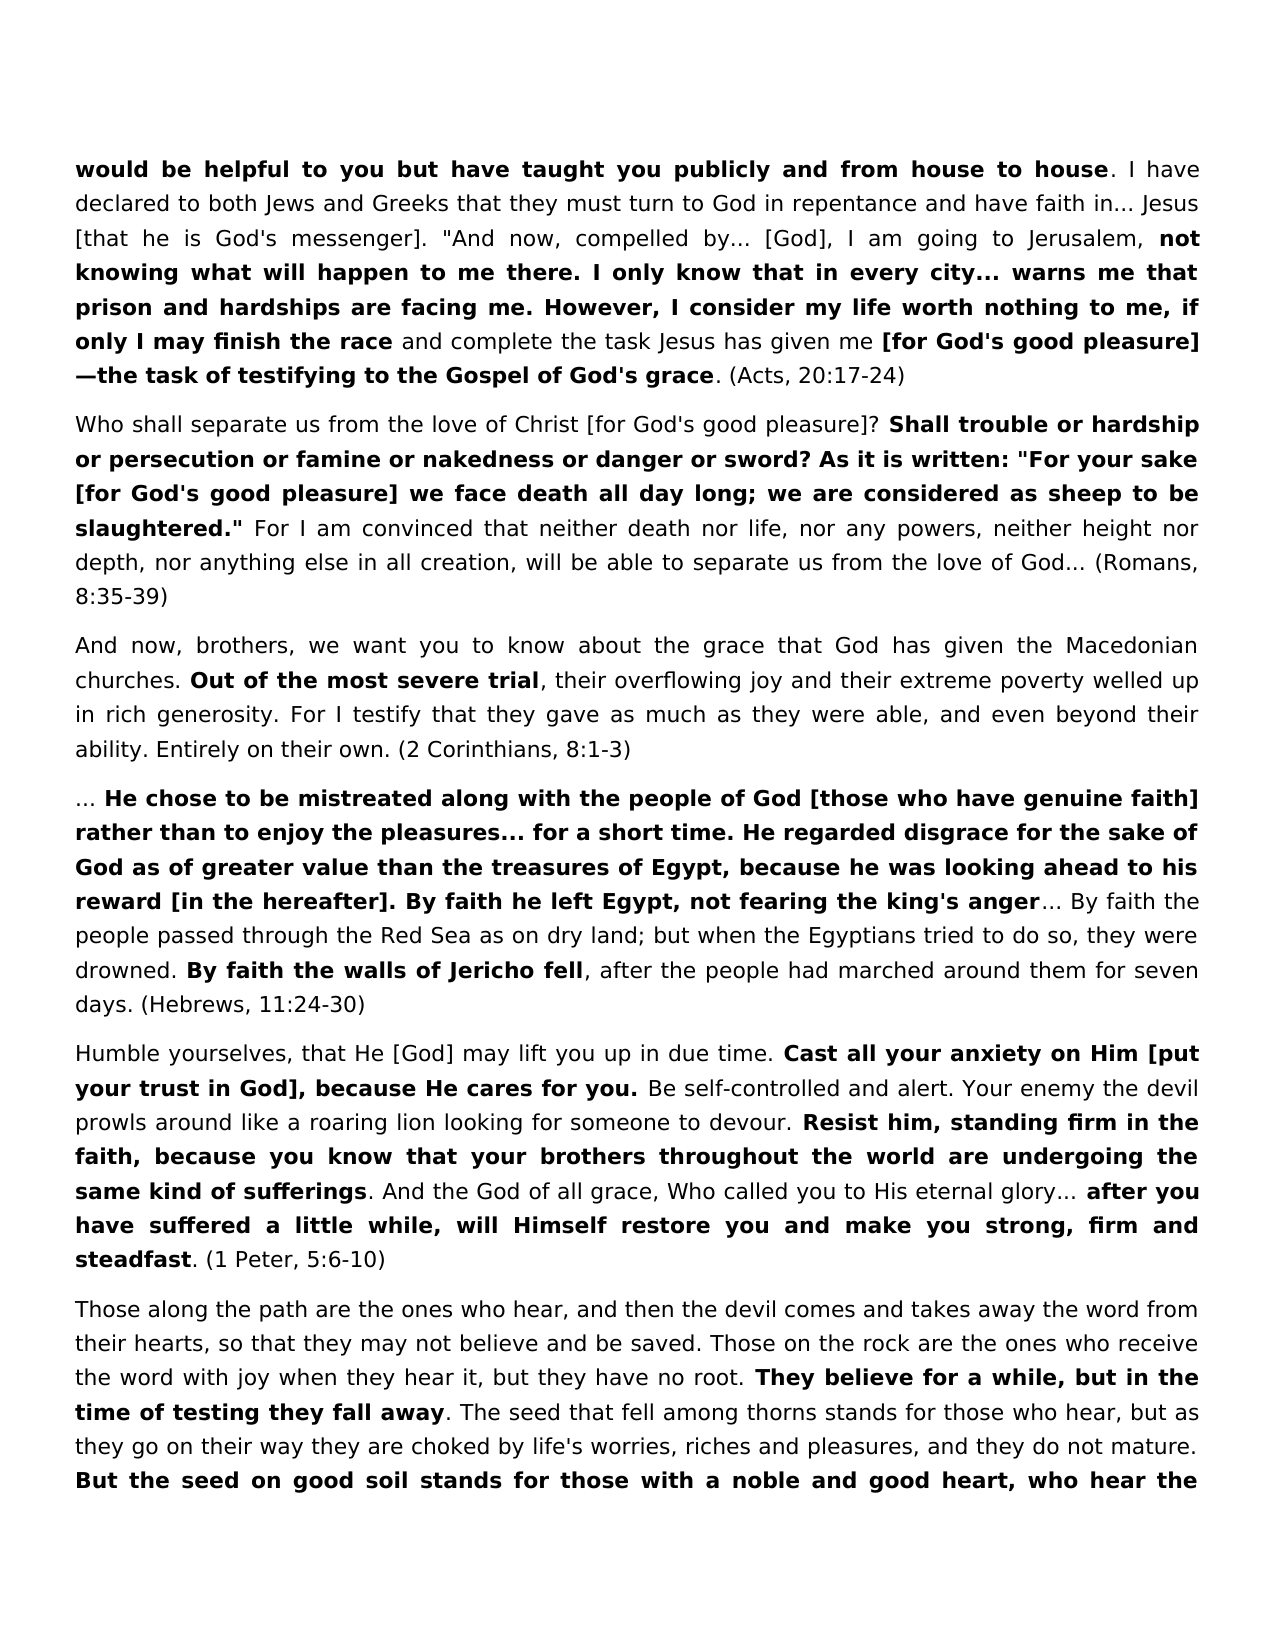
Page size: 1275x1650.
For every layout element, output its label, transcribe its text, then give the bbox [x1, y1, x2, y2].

text Who shall separate us from the love of Christ [for God's good pleasure]? Shall trouble or hardship or persecution or famine or nakedness or danger or sword? As it is written: "For your sake [for God's good pleasure] we face death all day long; we are considered as sheep to be slaughtered." For I am convinced that neither death nor life, nor any powers, neither height nor depth, nor anything else in all creation, will be able to separate us from the love of God... (Romans, 8:35-39) [75, 405, 1200, 612]
text Humble yourselves, that He [God] may lift you up in due time. Cast all your anxiety on Him [put your trust in God], because He cares for you. Be self-controlled and alert. Your enemy the devil prowls around like a roaring lion looking for someone to devour. Resist him, standing firm in the faith, because you know that your brothers throughout the world are undergoing the same kind of sufferings. And the God of all grace, Who called you to His eternal glory... after you have suffered a little while, will Himself restore you and make you strong, firm and steadfast. (1 Peter, 5:6-10) [75, 1034, 1200, 1275]
text would be helpful to you but have taught you publicly and from house to house. I have declared to both Jews and Greeks that they must turn to God in repentance and have faith in... Jesus [that he is God's messenger]. "And now, compelled by... [God], I am going to Jerusalem, not knowing what will happen to me there. I only know that in every city... warns me that prison and hardships are facing me. However, I consider my life worth nothing to me, if only I may finish the race and complete the task Jesus has given me [for God's good pleasure]—the task of testifying to the Gospel of God's grace. (Acts, 20:17-24) [75, 150, 1200, 391]
text Those along the path are the ones who hear, and then the devil comes and takes away the word from their hearts, so that they may not believe and be saved. Those on the rock are the ones who receive the word with joy when they hear it, but they have no root. They believe for a while, but in the time of testing they fall away. The seed that fell among thorns stands for those who hear, but as they go on their way they are choked by life's worries, riches and pleasures, and they do not mature. But the seed on good soil stands for those with a noble and good heart, who hear the [75, 1289, 1200, 1496]
text And now, brothers, we want you to know about the grace that God has given the Macedonian churches. Out of the most severe trial, their overflowing joy and their extreme poverty welled up in rich generosity. For I testify that they gave as much as they were able, and even beyond their ability. Entirely on their own. (2 Corinthians, 8:1-3) [75, 626, 1200, 764]
text ... He chose to be mistreated along with the people of God [those who have genuine faith] rather than to enjoy the pleasures... for a short time. He regarded disgrace for the sake of God as of greater value than the treasures of Egypt, because he was looking ahead to his reward [in the hereafter]. By faith he left Egypt, not fearing the king's anger... By faith the people passed through the Red Sea as on dry land; but when the Egyptians tried to do so, they were drowned. By faith the walls of Jericho fell, after the people had marched around them for seven days. (Hebrews, 11:24-30) [75, 779, 1200, 1019]
